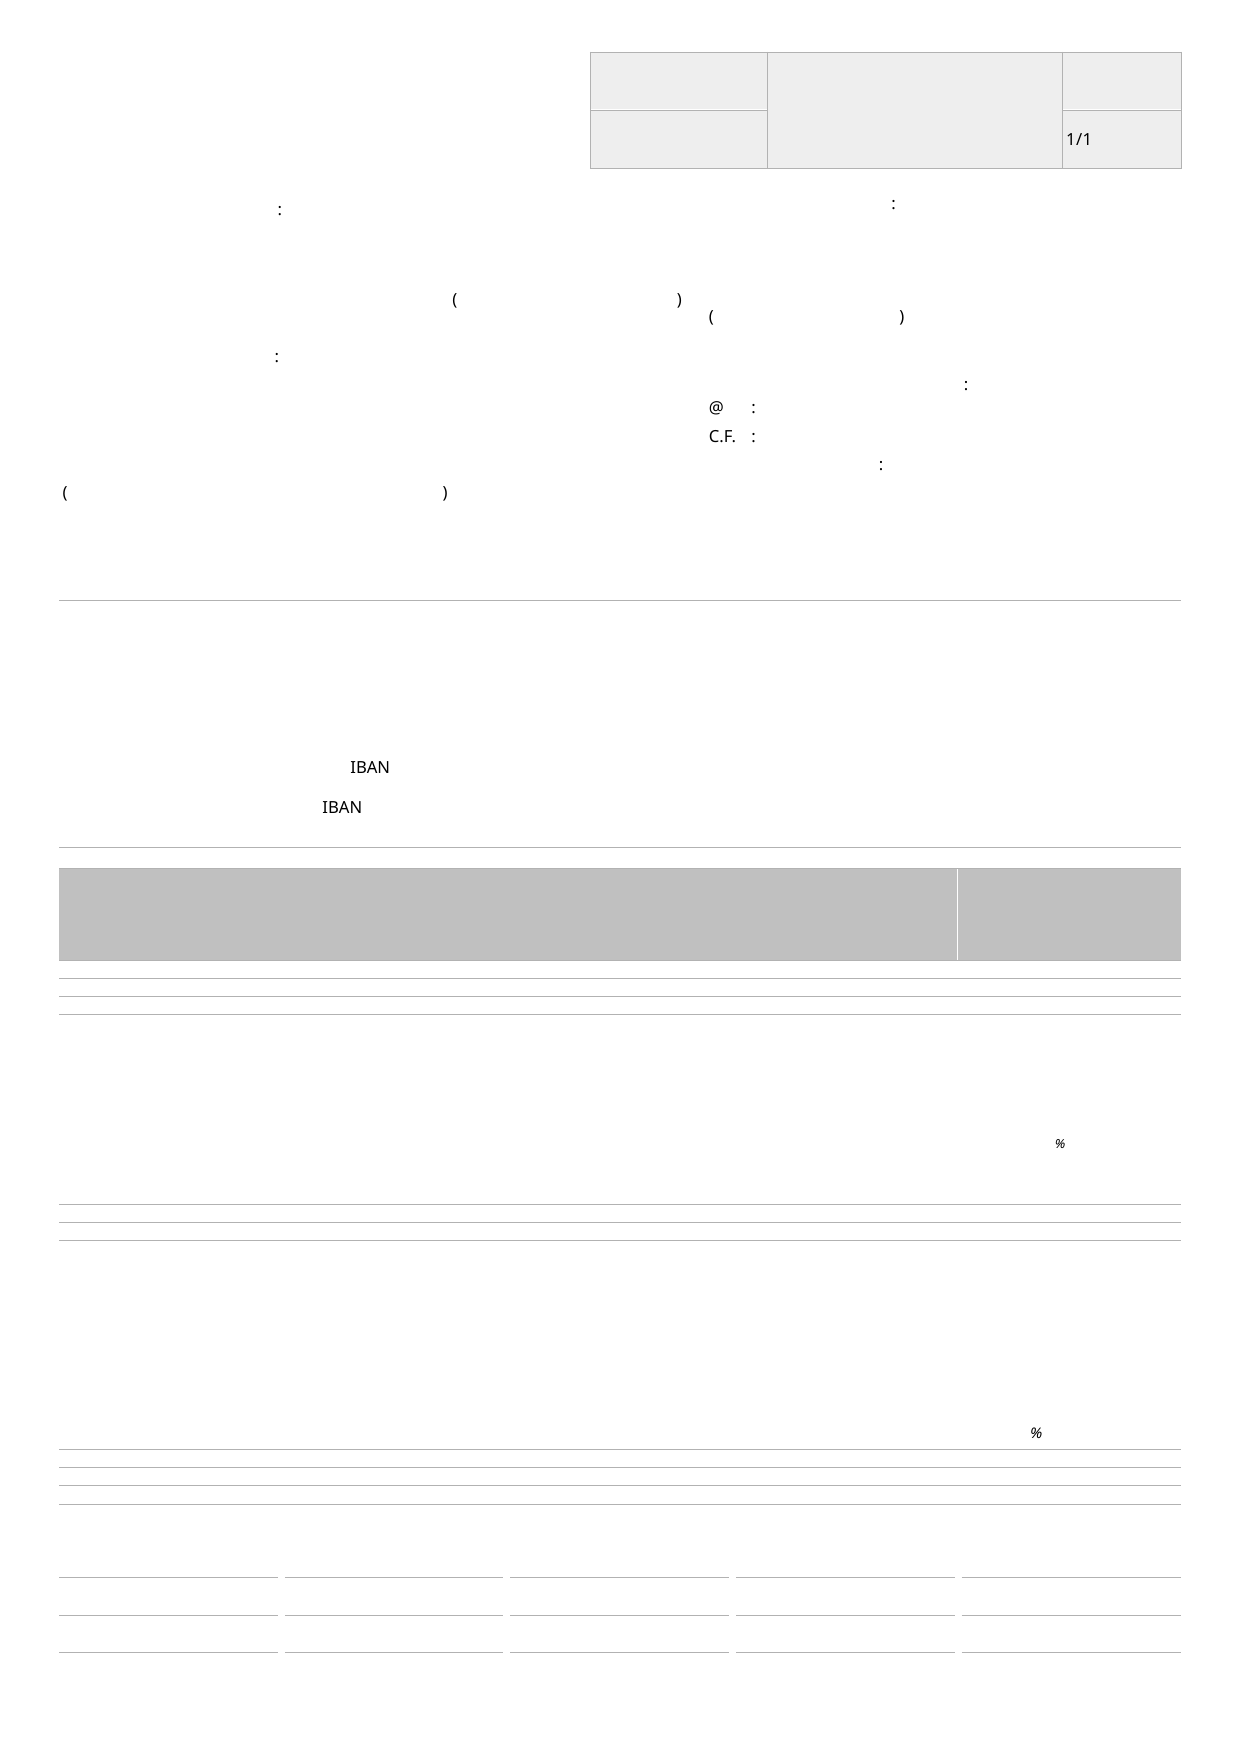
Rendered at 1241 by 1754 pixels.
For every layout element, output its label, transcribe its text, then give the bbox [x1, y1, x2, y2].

table_header <translate(u'description')> [166, 869, 650, 960]
table_cell <line.product_id and line.product_id.code or ''> [59, 1241, 166, 1449]
table_cell [1075, 1241, 1181, 1449]
table_cell [958, 1241, 1019, 1449]
table_header [1075, 869, 1181, 960]
table_cell <if test="not (line.product_id.is_pack and line.price_unit == 0.00) and not line.product_id.service_type in ['other', 'transport', 'contribution', 'discount']"> [59, 979, 1181, 996]
table_header <translate(u'code')> [59, 869, 166, 960]
table_cell <for each="nl in line.name.split('\n')"> <nl> </for> [166, 1241, 714, 1449]
table_cell [862, 1015, 957, 1203]
table_cell <line.product_uom and line.product_uom.name> [714, 1241, 791, 1449]
table_cell </for> [59, 1486, 1181, 1503]
table_cell <if test="line.taxes_id"><for each="tax in line.taxes_id"><formatLang(tax.amount *100, digits=0)>%</for></if> [1019, 1241, 1075, 1449]
table_cell <if test="line.product_qty != 0.0"> <formatLang(line.product_qty,digits=0)></if> [791, 1015, 862, 1203]
table_cell <for each="line in o.order_line"> [59, 961, 1181, 978]
table_cell <if test="line.product_qty != 0.0"> <formatLang(line.product_qty,digits=0)></if> [791, 1241, 862, 1449]
table_cell <if test="line.taxes_id"><for each="tax in line.taxes_id"><formatLang(tax.amount *100, digits=0)>%</for></if> [1023, 1015, 1075, 1203]
table_header <translate(u'VAT')> [1023, 869, 1075, 960]
table_header <translate(u'UoM')> [714, 869, 791, 960]
table_header [862, 869, 957, 960]
table_cell </if> [59, 1468, 1181, 1485]
table_cell <line.product_uom and line.product_uom.name> [714, 1015, 791, 1203]
table_cell </if> [59, 1450, 1181, 1467]
table_cell <if test="not line.product_id.product_tmpl_id.attribute_line_ids"> [59, 1223, 1181, 1240]
table_header <translate(u'q.ty')> [791, 869, 862, 960]
table_cell </if> [59, 1205, 1181, 1222]
table_cell <line.product_id and line.product_id.code or line.product_tmpl_id and line.product_tmpl_id.prefix_code or ''> [59, 1015, 166, 1203]
table_cell <if test="line.product_id.product_tmpl_id.attribute_line_ids"> [59, 997, 1181, 1014]
table_cell [1075, 1015, 1181, 1203]
table_cell <for each="nl in line.name.split('\n')"> <nl.upper()> </for> <line.product_id and line.product_id.description_sale or line.product_tmpl_id and line.product_tmpl_id.description_sale or ''> [166, 1015, 714, 1203]
table_header [650, 869, 714, 960]
table_cell [862, 1241, 957, 1449]
table_header [958, 869, 1023, 960]
table_cell [958, 1015, 1023, 1203]
